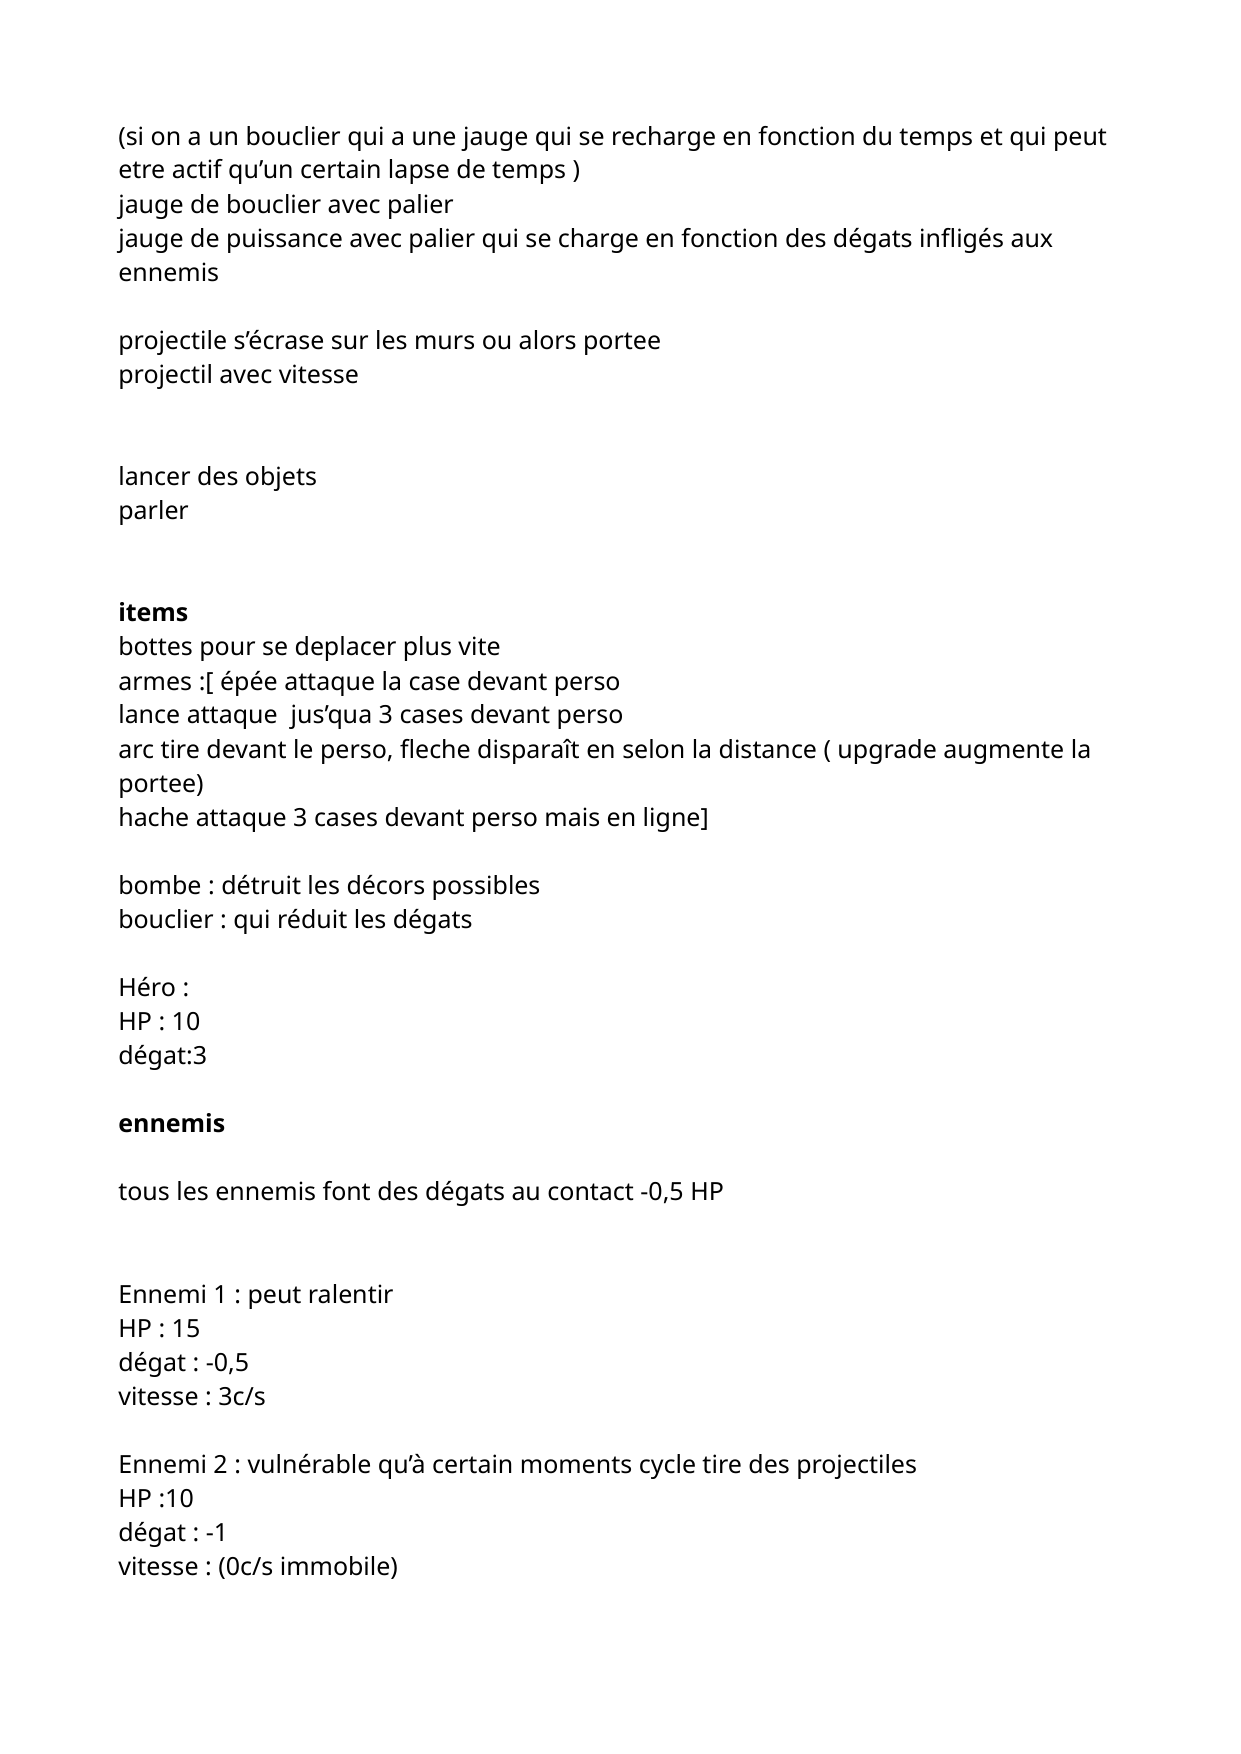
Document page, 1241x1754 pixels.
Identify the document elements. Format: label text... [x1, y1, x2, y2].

text items [118, 595, 1122, 629]
text jauge de bouclier avec palier [118, 186, 1122, 220]
text (si on a un bouclier qui a une jauge qui se recharge en fonction du temps et qui peut etre actif qu’un certain lapse de temps ) [118, 118, 1122, 186]
text bombe : détruit les décors possibles [118, 867, 1122, 902]
text lancer des objets [118, 459, 1122, 493]
text bottes pour se deplacer plus vite [118, 629, 1122, 663]
text Héro : [118, 970, 1122, 1004]
text projectile s’écrase sur les murs ou alors portee [118, 322, 1122, 357]
text jauge de puissance avec palier qui se charge en fonction des dégats infligés aux ennemis [118, 220, 1122, 288]
text HP :10 [118, 1481, 1122, 1515]
text HP : 15 [118, 1310, 1122, 1344]
text ennemis [118, 1106, 1122, 1140]
text tous les ennemis font des dégats au contact -0,5 HP [118, 1174, 1122, 1208]
text armes :[ épée attaque la case devant perso [118, 663, 1122, 697]
text dégat : -0,5 [118, 1344, 1122, 1378]
text vitesse : 3c/s [118, 1378, 1122, 1412]
text dégat : -1 [118, 1515, 1122, 1549]
text lance attaque jus’qua 3 cases devant perso [118, 697, 1122, 731]
text dégat:3 [118, 1038, 1122, 1072]
text arc tire devant le perso, fleche disparaît en selon la distance ( upgrade augmente la portee) [118, 731, 1122, 799]
text vitesse : (0c/s immobile) [118, 1549, 1122, 1583]
text Ennemi 2 : vulnérable qu’à certain moments cycle tire des projectiles [118, 1447, 1122, 1481]
text projectil avec vitesse [118, 357, 1122, 391]
text hache attaque 3 cases devant perso mais en ligne] [118, 799, 1122, 833]
text bouclier : qui réduit les dégats [118, 902, 1122, 936]
text HP : 10 [118, 1004, 1122, 1038]
text parler [118, 493, 1122, 527]
text Ennemi 1 : peut ralentir [118, 1276, 1122, 1310]
